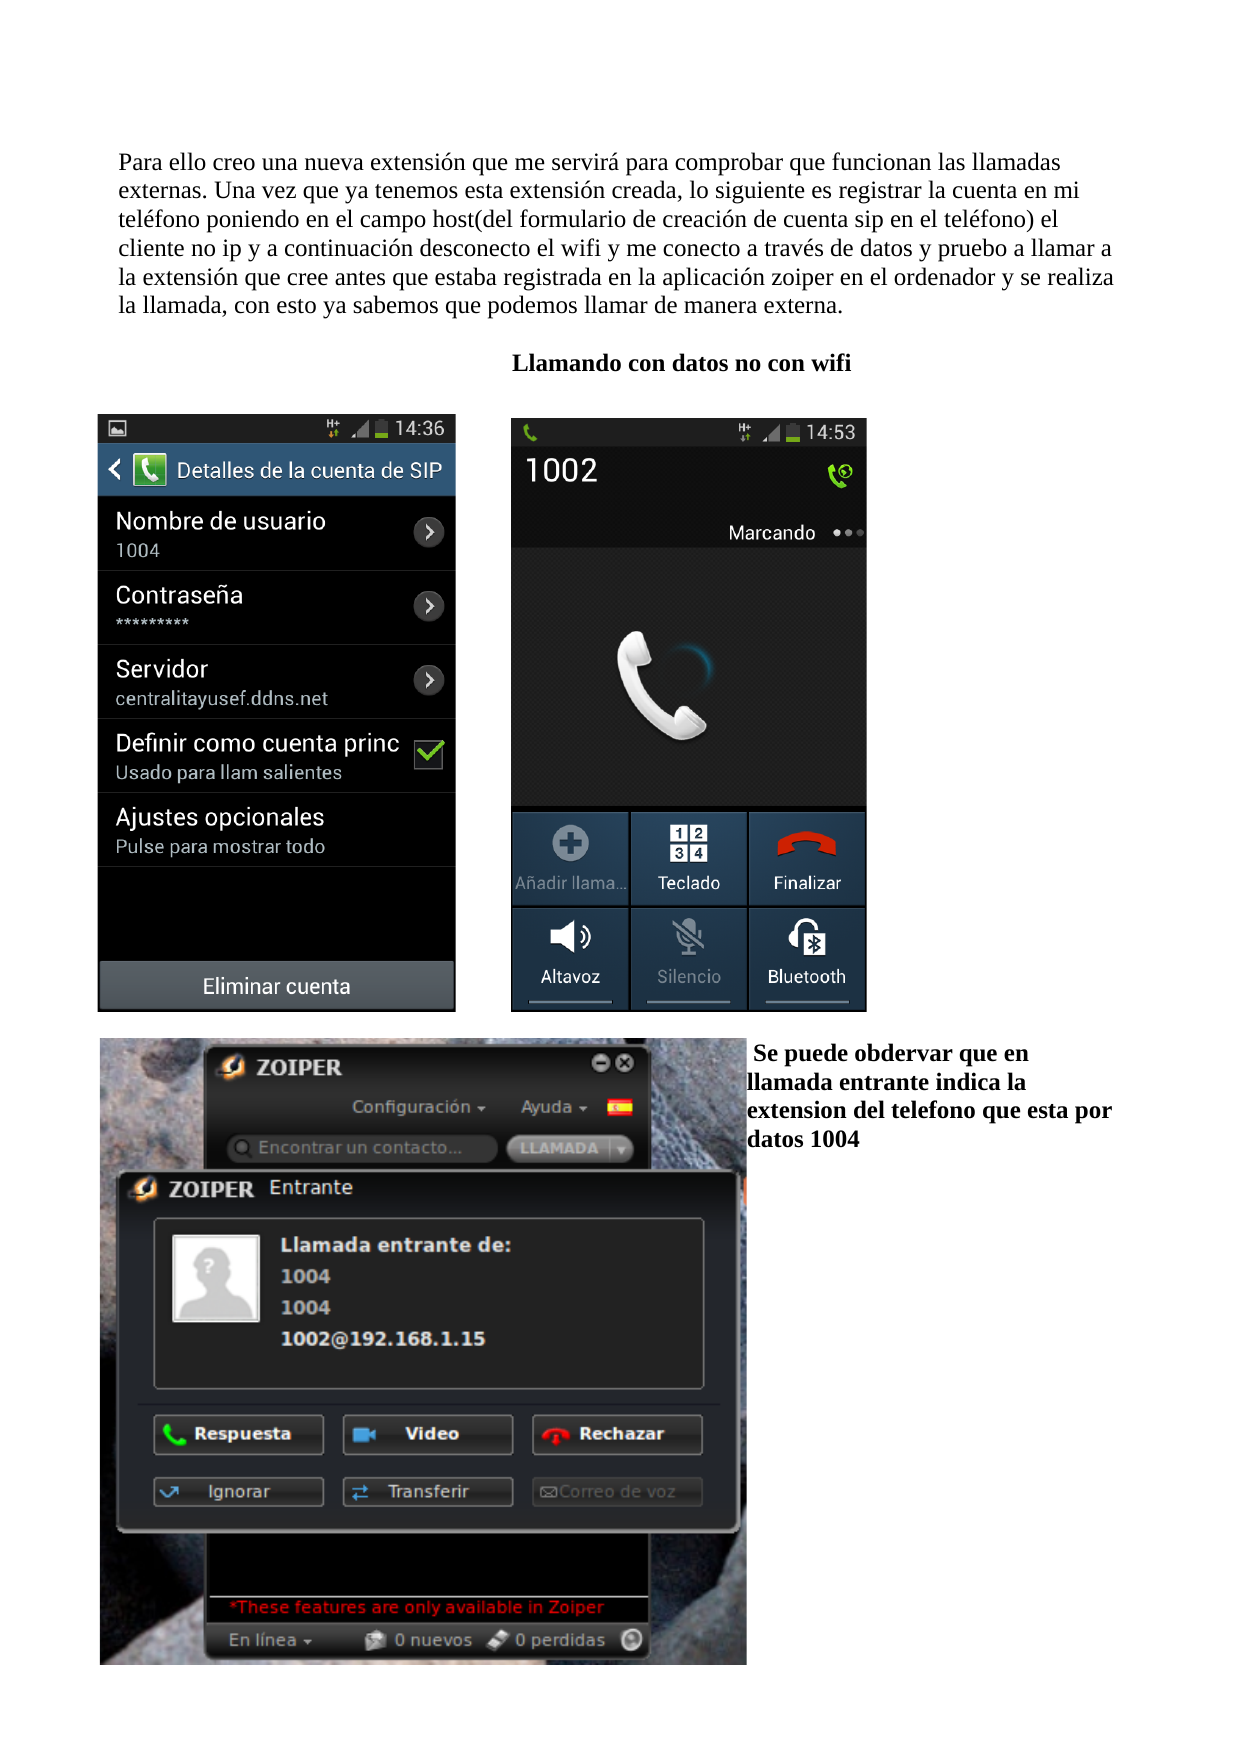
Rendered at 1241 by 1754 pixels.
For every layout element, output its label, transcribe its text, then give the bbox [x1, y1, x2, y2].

text Se puede obdervar que en llamada entrante indica la extension del telefono que esta por datos 1004 [747, 1038, 1122, 1153]
picture [97, 414, 456, 1012]
text Llamando con datos no con wifi [118, 348, 1122, 377]
picture [511, 418, 867, 1012]
picture [99, 1038, 747, 1665]
text Para ello creo una nueva extensión que me servirá para comprobar que funcionan las llamadas externas. Una vez que ya tenemos esta extensión creada, lo siguiente es registrar la cuenta en mi teléfono poniendo en el campo host(del formulario de creación de cuenta sip en el teléfono) el cliente no ip y a continuación desconecto el wifi y me conecto a través de datos y pruebo a llamar a la extensión que cree antes que estaba registrada en la aplicación zoiper en el ordenador y se realiza la llamada, con esto ya sabemos que podemos llamar de manera externa. [118, 147, 1122, 319]
